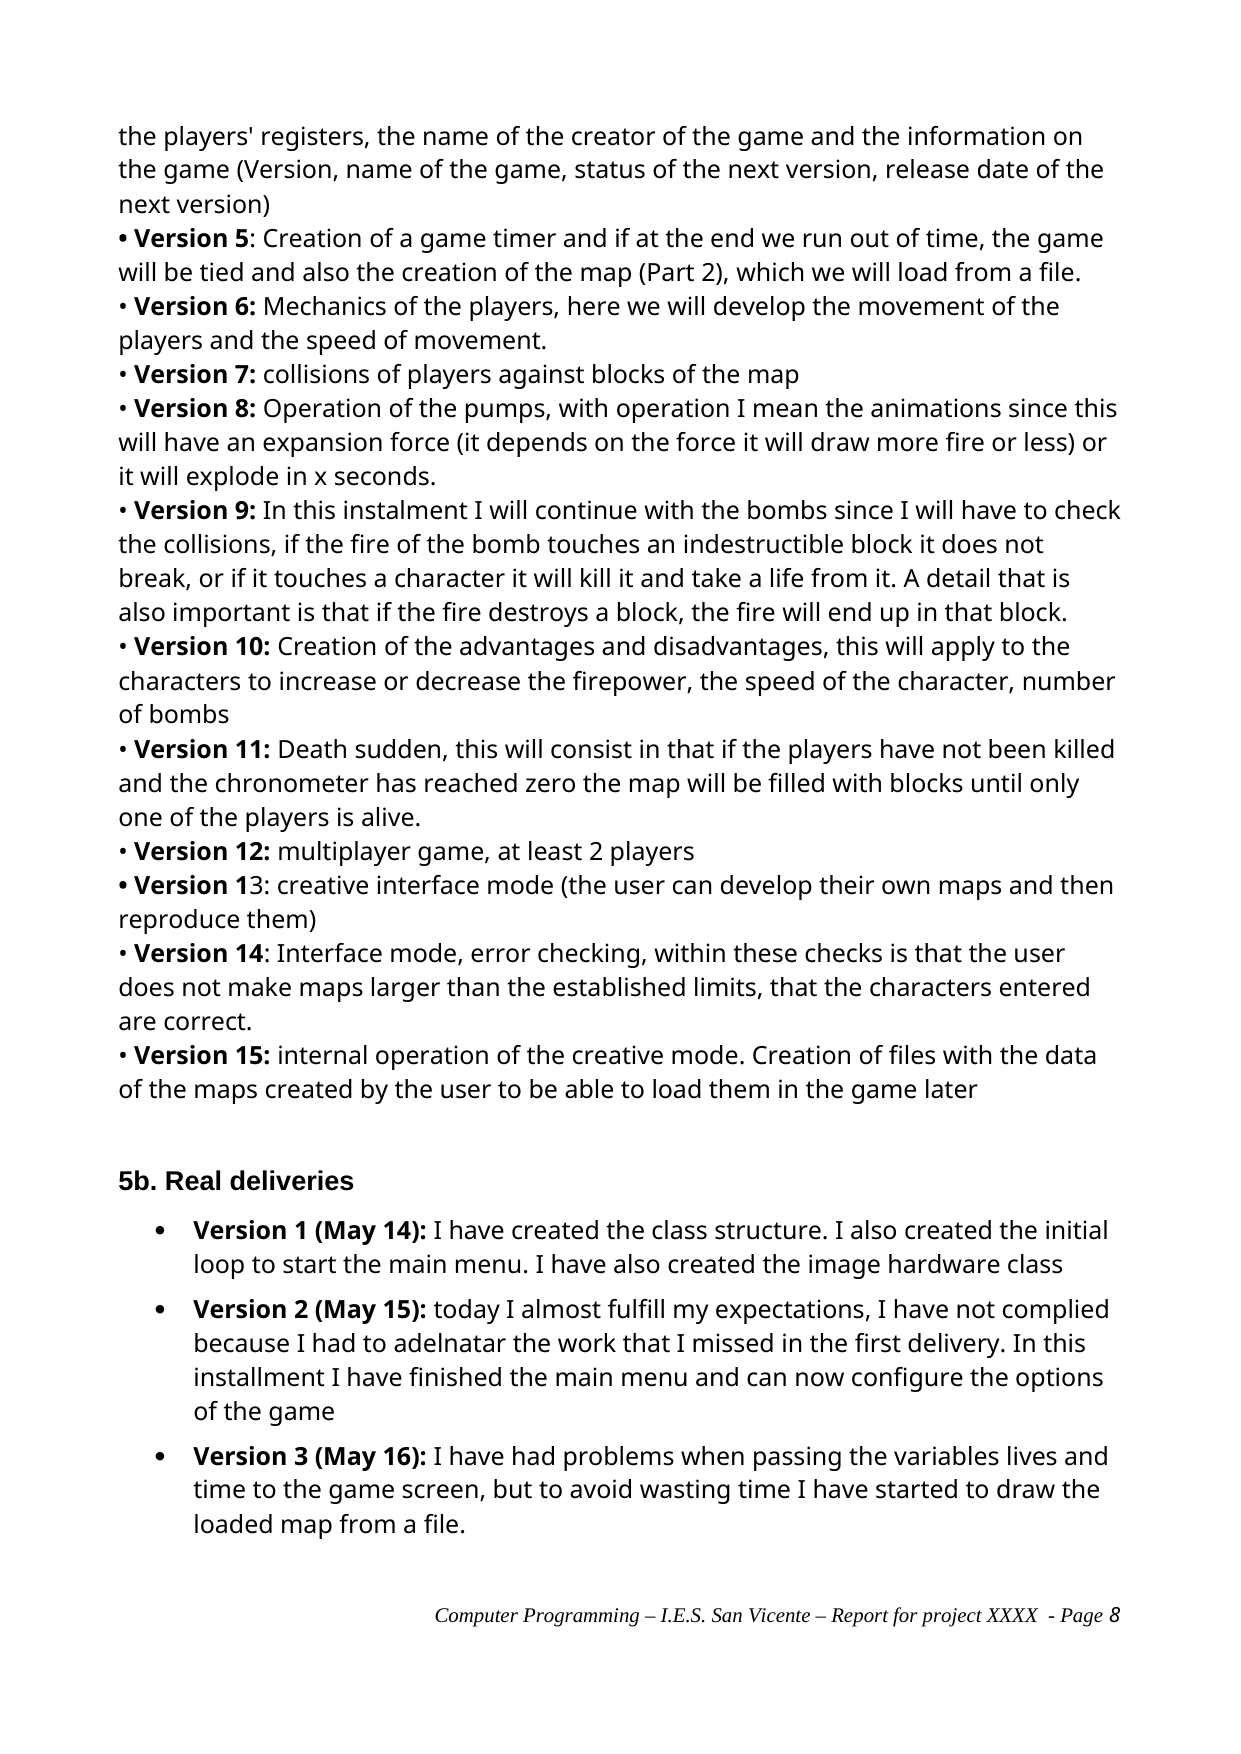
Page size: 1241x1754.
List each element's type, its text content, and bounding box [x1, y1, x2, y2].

text • Version 14: Interface mode, error checking, within these checks is that the user does not make maps larger than the established limits, that the characters entered are correct. [118, 936, 1122, 1038]
list Version 2 (May 15): today I almost fulfill my expectations, I have not complied because I had to adelnatar the work that I missed in the first delivery. In this installment I have finished the main menu and can now configure the options of the game [156, 1291, 1122, 1428]
text • Version 15: internal operation of the creative mode. Creation of files with the data of the maps created by the user to be able to load them in the game later [118, 1038, 1122, 1106]
text • Version 11: Death sudden, this will consist in that if the players have not been killed and the chronometer has reached zero the map will be filled with blocks until only one of the players is alive. [118, 731, 1122, 833]
list Version 1 (May 14): I have created the class structure. I also created the initial loop to start the main menu. I have also created the image hardware class [156, 1213, 1122, 1281]
text • Version 13: creative interface mode (the user can develop their own maps and then reproduce them) [118, 867, 1122, 936]
subtitle 5b. Real deliveries [118, 1165, 1122, 1196]
list Version 3 (May 16): I have had problems when passing the variables lives and time to the game screen, but to avoid wasting time I have started to draw the loaded map from a file. [156, 1438, 1122, 1540]
text • Version 9: In this instalment I will continue with the bombs since I will have to check the collisions, if the fire of the bomb touches an indestructible block it does not break, or if it touches a character it will kill it and take a life from it. A detail that is also important is that if the fire destroys a block, the fire will end up in that block. [118, 493, 1122, 629]
text • Version 7: collisions of players against blocks of the map [118, 357, 1122, 391]
text • Version 5: Creation of a game timer and if at the end we run out of time, the game will be tied and also the creation of the map (Part 2), which we will load from a file. [118, 220, 1122, 288]
text • Version 10: Creation of the advantages and disadvantages, this will apply to the characters to increase or decrease the firepower, the speed of the character, number of bombs [118, 629, 1122, 731]
text • Version 6: Mechanics of the players, here we will develop the movement of the players and the speed of movement. [118, 288, 1122, 357]
text • Version 12: multiplayer game, at least 2 players [118, 833, 1122, 867]
text the players' registers, the name of the creator of the game and the information on the game (Version, name of the game, status of the next version, release date of the next version) [118, 118, 1122, 220]
text • Version 8: Operation of the pumps, with operation I mean the animations since this will have an expansion force (it depends on the force it will draw more fire or less) or it will explode in x seconds. [118, 391, 1122, 493]
